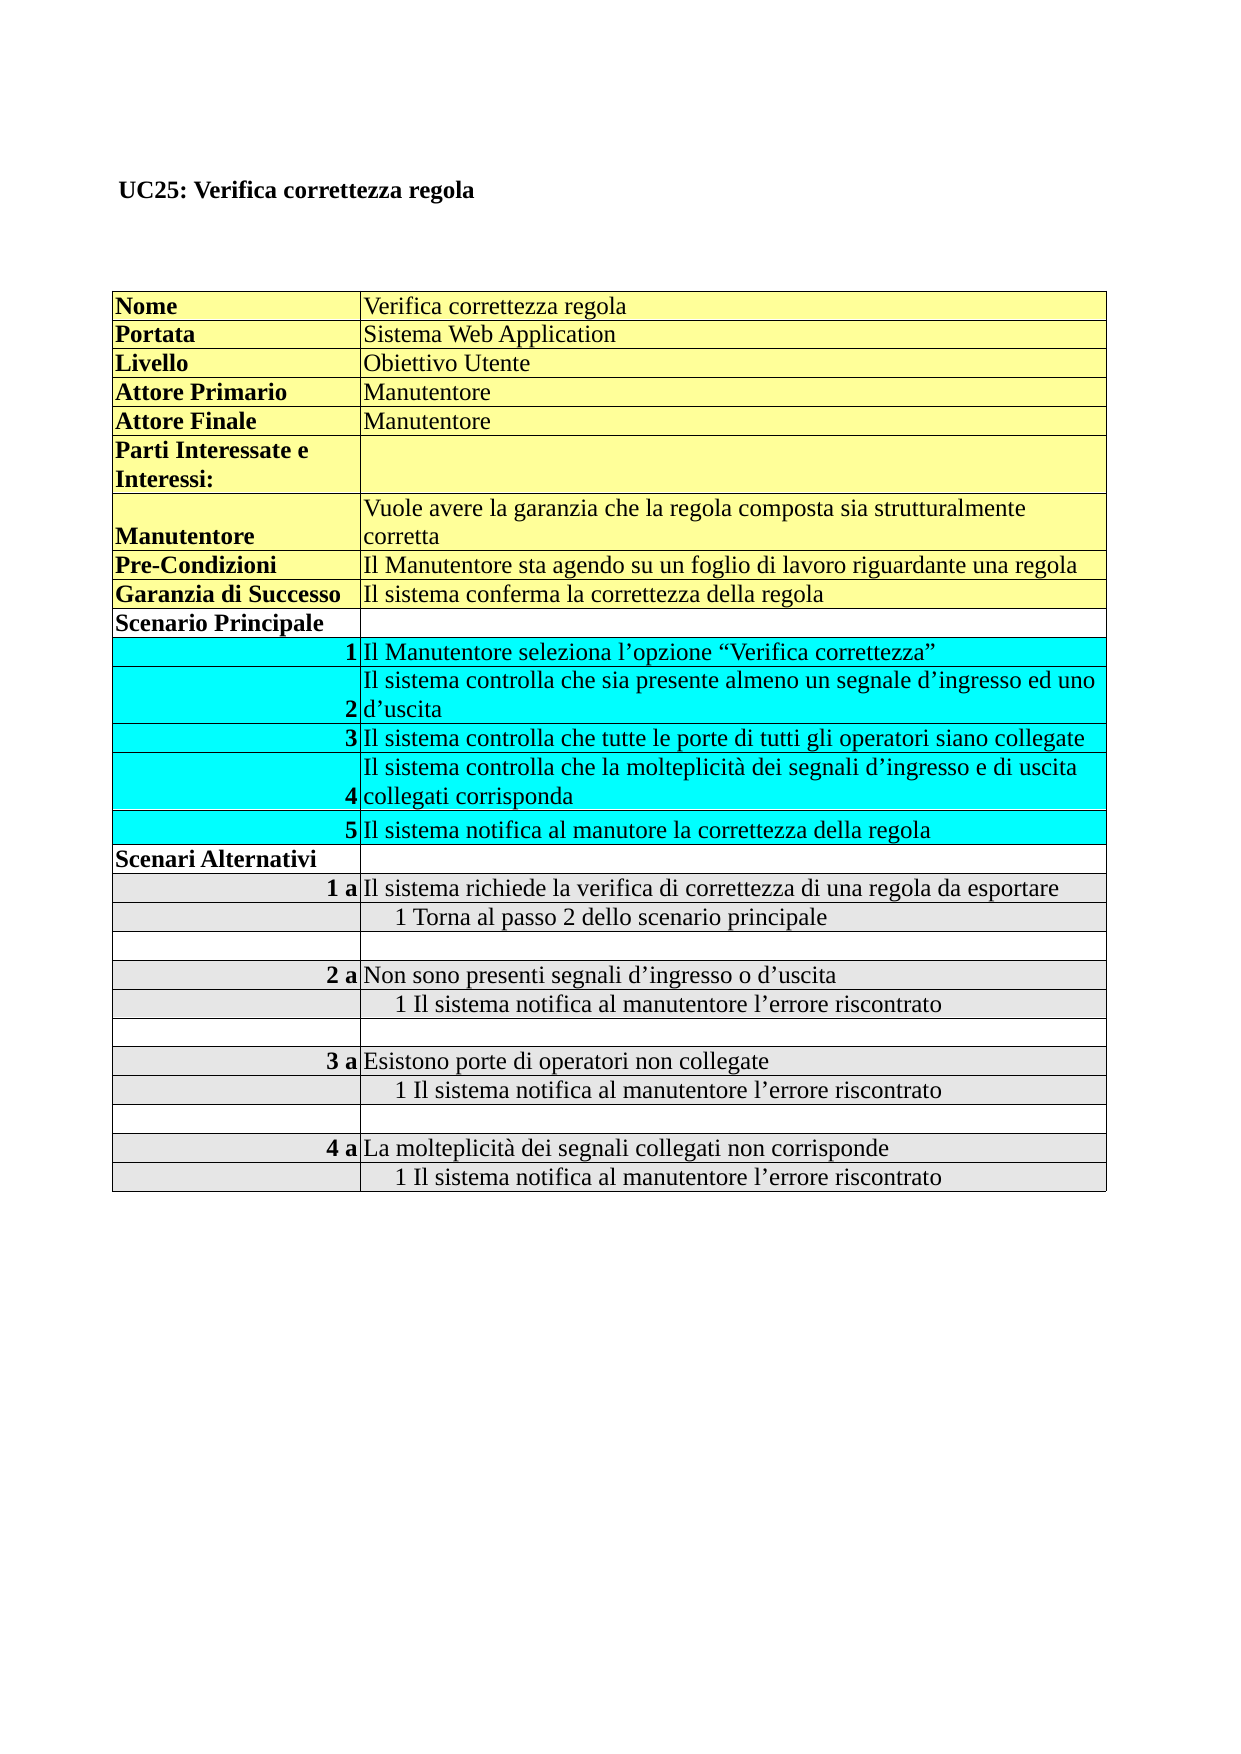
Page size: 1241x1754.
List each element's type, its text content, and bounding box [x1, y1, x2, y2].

table_cell 5 [113, 811, 360, 844]
table_cell Attore Finale [113, 407, 360, 435]
table_cell 4 [113, 753, 360, 809]
table_cell 4 a [113, 1134, 360, 1162]
table_cell Il sistema richiede la verifica di correttezza di una regola da esportare [361, 874, 1106, 902]
table_cell [361, 845, 1106, 873]
table_cell 3 a [113, 1047, 360, 1075]
table_cell Portata [113, 321, 360, 348]
table_cell Non sono presenti segnali d’ingresso o d’uscita [361, 961, 1106, 989]
table_cell [113, 903, 360, 931]
table_cell Il sistema controlla che la molteplicità dei segnali d’ingresso e di uscita collegati corrisponda [361, 753, 1106, 809]
table_cell 2 a [113, 961, 360, 989]
table_cell [113, 1163, 360, 1191]
table_cell Il Manutentore sta agendo su un foglio di lavoro riguardante una regola [361, 551, 1106, 579]
table_cell [361, 1105, 1106, 1133]
table_cell 2 [113, 667, 360, 723]
table_cell [113, 1105, 360, 1133]
table_cell Il sistema controlla che tutte le porte di tutti gli operatori siano collegate [361, 724, 1106, 752]
table_cell Attore Primario [113, 378, 360, 406]
table_cell 1 a [113, 874, 360, 902]
table_cell [113, 1076, 360, 1104]
table_cell Garanzia di Successo [113, 580, 360, 608]
table_cell [361, 932, 1106, 960]
table_header Verifica correttezza regola [361, 292, 1106, 319]
table_cell Il sistema controlla che sia presente almeno un segnale d’ingresso ed uno d’uscita [361, 667, 1106, 723]
table_cell Parti Interessate e Interessi: [113, 436, 360, 492]
table_cell Vuole avere la garanzia che la regola composta sia strutturalmente corretta [361, 494, 1106, 550]
table_cell Esistono porte di operatori non collegate [361, 1047, 1106, 1075]
table_cell Il Manutentore seleziona l’opzione “Verifica correttezza” [361, 638, 1106, 666]
table_cell Scenario Principale [113, 609, 360, 637]
text UC25: Verifica correttezza regola [118, 176, 1122, 204]
table_cell [361, 436, 1106, 492]
table_cell Sistema Web Application [361, 321, 1106, 348]
table_cell [113, 1019, 360, 1046]
table_cell Manutentore [113, 494, 360, 550]
table_cell La molteplicità dei segnali collegati non corrisponde [361, 1134, 1106, 1162]
table_cell 1 [113, 638, 360, 666]
table_cell Il sistema notifica al manutore la correttezza della regola [361, 811, 1106, 844]
table_cell Il sistema conferma la correttezza della regola [361, 580, 1106, 608]
table_cell [113, 932, 360, 960]
table_cell Livello [113, 349, 360, 377]
table_cell Manutentore [361, 407, 1106, 435]
table_header Nome [113, 292, 360, 319]
table_cell 3 [113, 724, 360, 752]
table_cell [361, 609, 1106, 637]
table_cell Manutentore [361, 378, 1106, 406]
table_cell [113, 990, 360, 1017]
table_cell 1 Torna al passo 2 dello scenario principale [361, 903, 1106, 931]
table_cell Scenari Alternativi [113, 845, 360, 873]
table_cell [361, 1019, 1106, 1046]
table_cell 1 Il sistema notifica al manutentore l’errore riscontrato [361, 990, 1106, 1017]
table_cell 1 Il sistema notifica al manutentore l’errore riscontrato [361, 1076, 1106, 1104]
table_cell Pre-Condizioni [113, 551, 360, 579]
table_cell 1 Il sistema notifica al manutentore l’errore riscontrato [361, 1163, 1106, 1191]
table_cell Obiettivo Utente [361, 349, 1106, 377]
